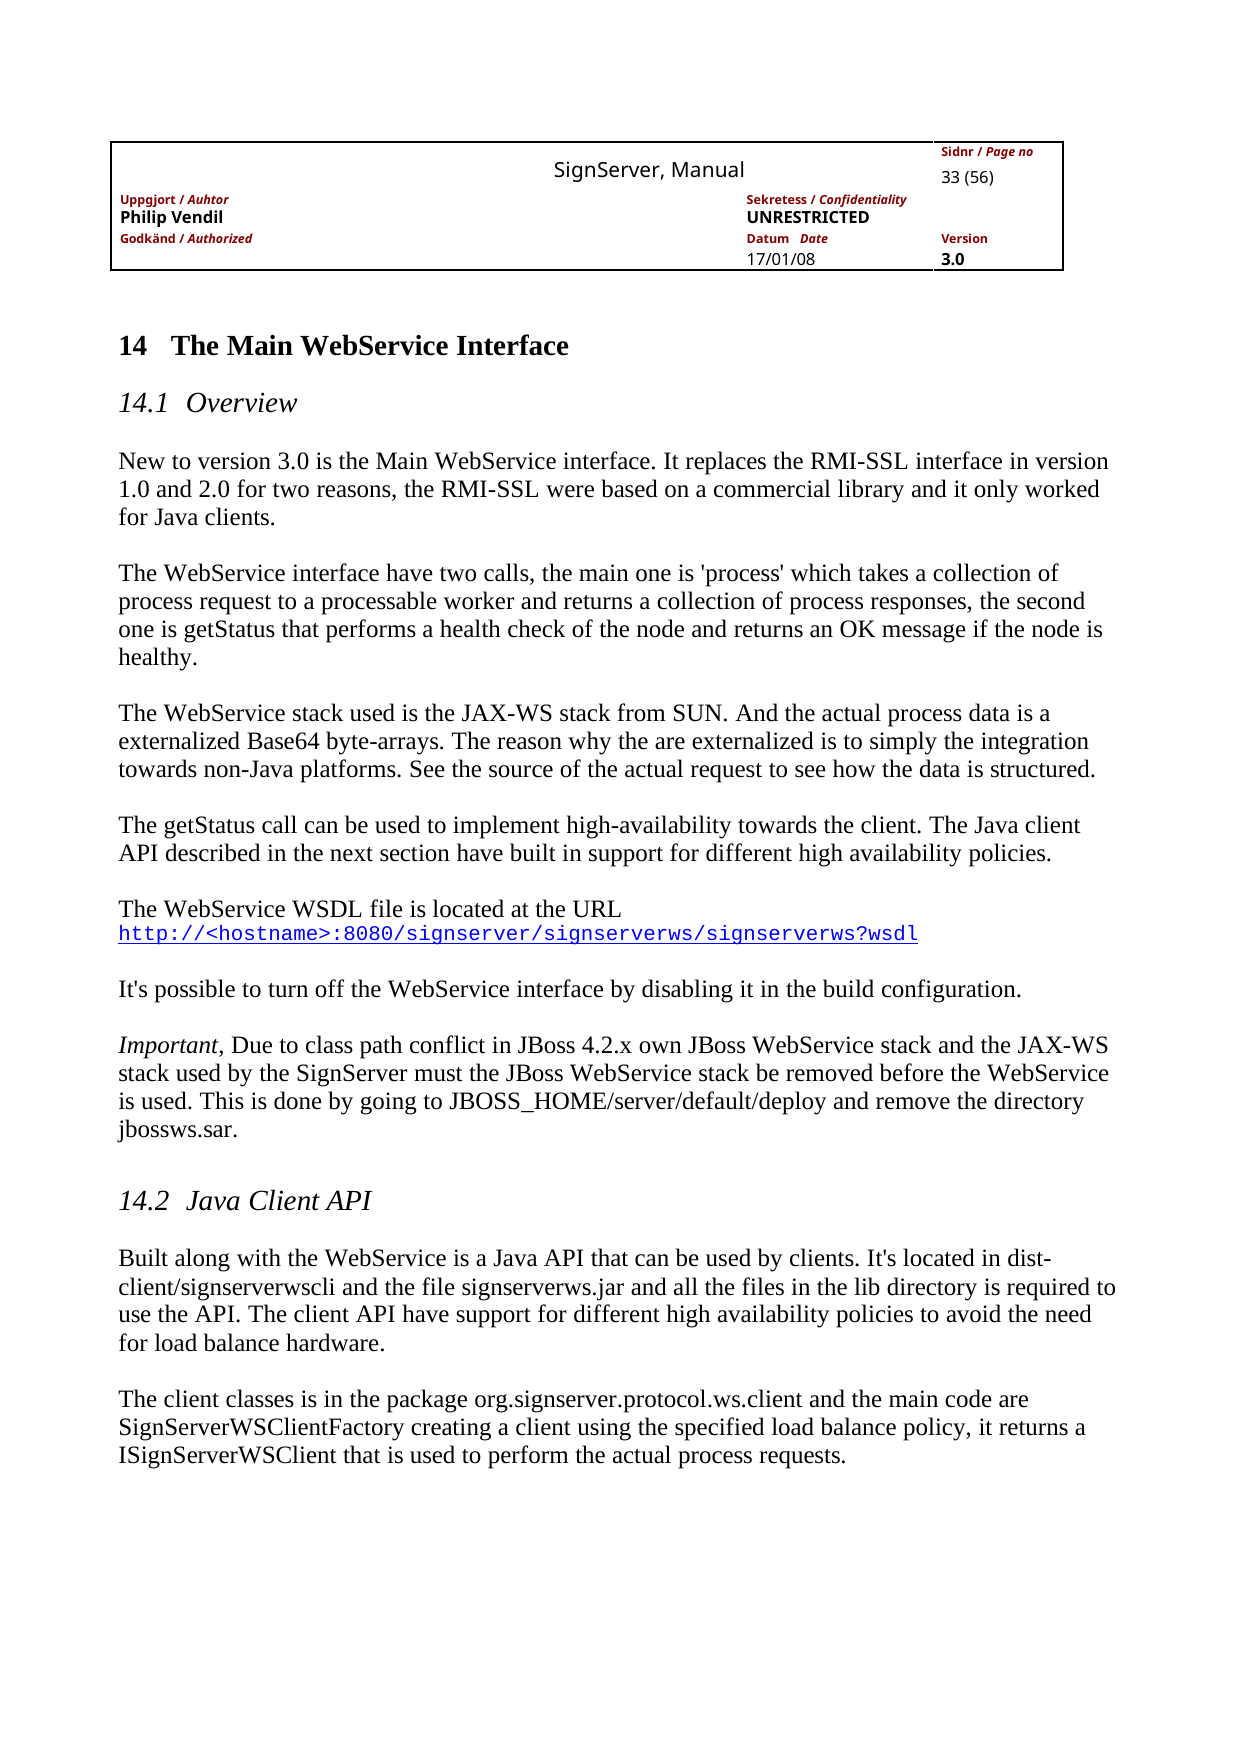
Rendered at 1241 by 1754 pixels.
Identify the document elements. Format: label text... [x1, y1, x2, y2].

text ISignServerWSClient that is used to perform the actual process requests. [118, 1441, 1122, 1468]
text The WebService WSDL file is located at the URL http://<hostname>:8080/signserver/signserverws/signserverws?wsdl [118, 895, 1122, 947]
text Important, Due to class path conflict in JBoss 4.2.x own JBoss WebService stack and the JAX-WS stack used by the SignServer must the JBoss WebService stack be removed before the WebService is used. This is done by going to JBOSS_HOME/server/default/deploy and remove the directory jbossws.sar. [118, 1031, 1122, 1143]
text The getStatus call can be used to implement high-availability towards the client. The Java client API described in the next section have built in support for different high availability policies. [118, 811, 1122, 867]
subtitle Overview [118, 386, 1122, 419]
text New to version 3.0 is the Main WebService interface. It replaces the RMI-SSL interface in version 1.0 and 2.0 for two reasons, the RMI-SSL were based on a commercial library and it only worked for Java clients. [118, 447, 1122, 531]
text The client classes is in the package org.signserver.protocol.ws.client and the main code are SignServerWSClientFactory creating a client using the specified load balance policy, it returns a [118, 1384, 1122, 1441]
text Built along with the WebService is a Java API that can be used by clients. It's located in dist-client/signserverwscli and the file signserverws.jar and all the files in the lib directory is required to use the API. The client API have support for different high availability policies to avoid the need for load balance hardware. [118, 1244, 1122, 1356]
text It's possible to turn off the WebService interface by disabling it in the build configuration. [118, 975, 1122, 1003]
text The WebService interface have two calls, the main one is 'process' which takes a collection of process request to a processable worker and returns a collection of process responses, the second one is getStatus that performs a health check of the node and returns an OK message if the node is healthy. [118, 559, 1122, 671]
text The WebService stack used is the JAX-WS stack from SUN. And the actual process data is a externalized Base64 byte-arrays. The reason why the are externalized is to simply the integration towards non-Java platforms. See the source of the actual request to see how the data is structured. [118, 699, 1122, 783]
subtitle Java Client API [118, 1184, 1122, 1216]
subtitle The Main WebService Interface [118, 329, 1122, 361]
